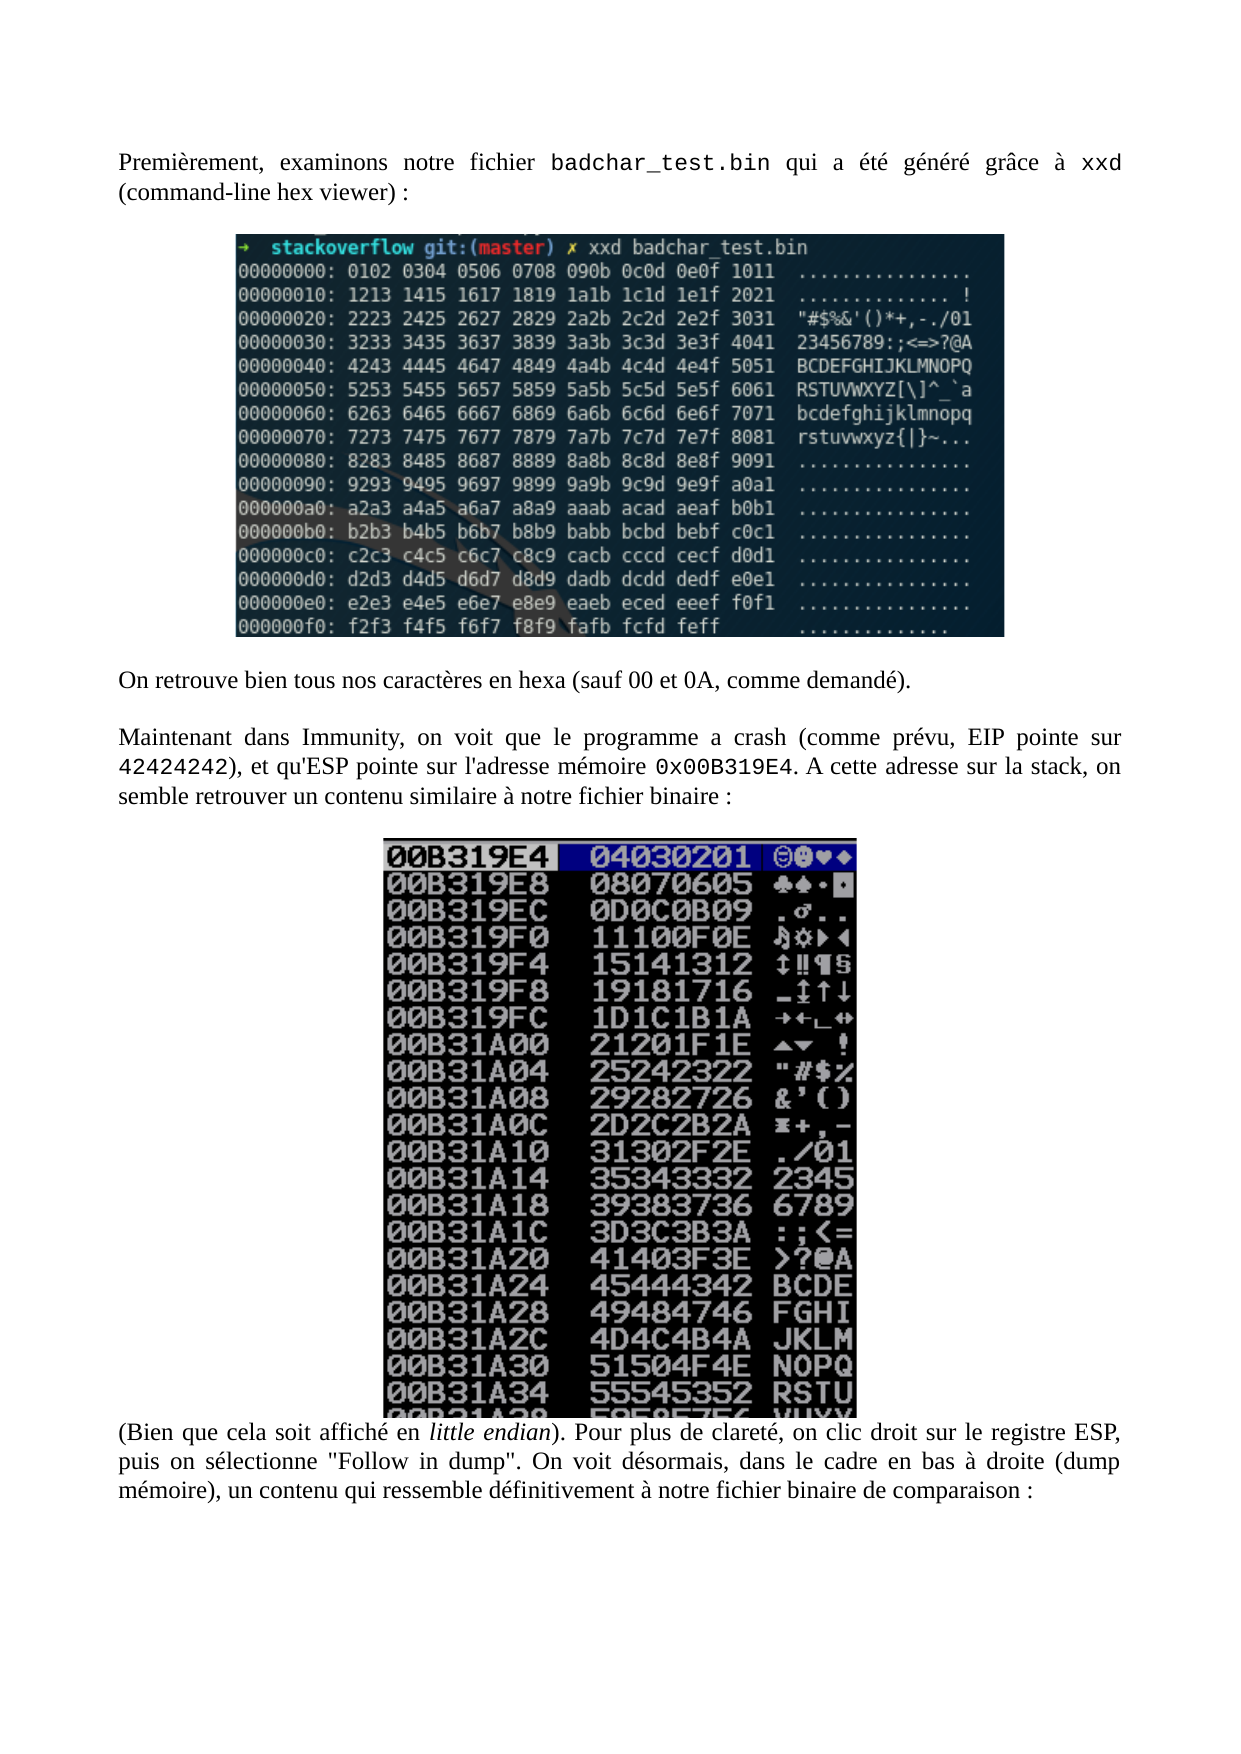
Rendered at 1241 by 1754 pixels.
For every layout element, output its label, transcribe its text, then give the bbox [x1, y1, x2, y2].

text Maintenant dans Immunity, on voit que le programme a crash (comme prévu, EIP pointe sur 42424242), et qu'ESP pointe sur l'adresse mémoire 0x00B319E4. A cette adresse sur la stack, on semble retrouver un contenu similaire à notre fichier binaire : [118, 722, 1122, 810]
text Premièrement, examinons notre fichier badchar_test.bin qui a été généré grâce à xxd (command-line hex viewer) : [118, 147, 1122, 206]
text On retrouve bien tous nos caractères en hexa (sauf 00 et 0A, comme demandé). [118, 665, 1122, 694]
text (Bien que cela soit affiché en little endian). Pour plus de clareté, on clic droit sur le registre ESP, puis on sélectionne "Follow in dump". On voit désormais, dans le cadre en bas à droite (dump mémoire), un contenu qui ressemble définitivement à notre fichier binaire de comparaison : [118, 1219, 1122, 1503]
